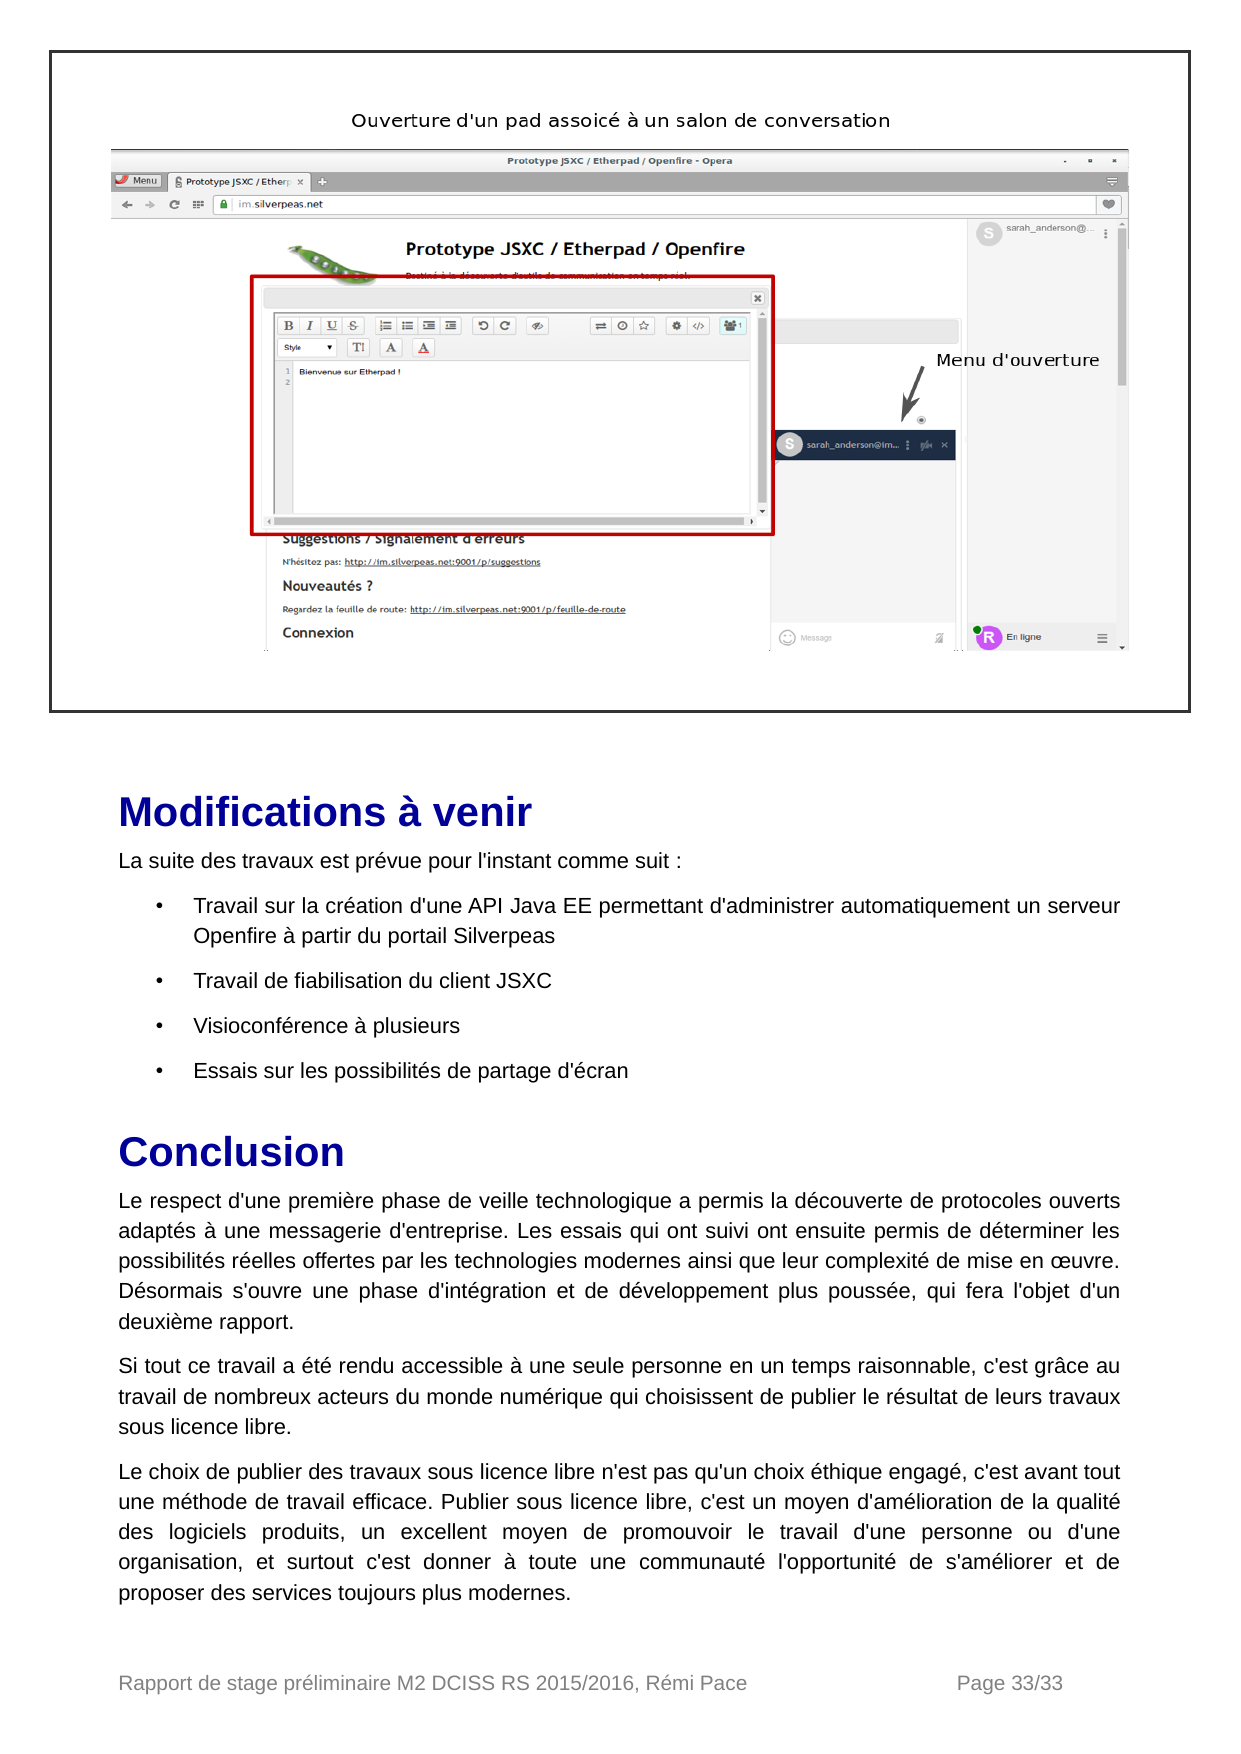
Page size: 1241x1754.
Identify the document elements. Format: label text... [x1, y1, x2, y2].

text La suite des travaux est prévue pour l'instant comme suit : [118, 848, 1122, 873]
picture [111, 112, 1130, 651]
text Si tout ce travail a été rendu accessible à une seule personne en un temps raisonnable, c'est grâce au travail de nombreux acteurs du monde numérique qui choisissent de publier le résultat de leurs travaux sous licence libre. [118, 1353, 1122, 1439]
list Travail de fiabilisation du client JSXC [156, 968, 1122, 993]
subtitle Conclusion [118, 1127, 1122, 1175]
list Essais sur les possibilités de partage d'écran [156, 1057, 1122, 1083]
list Travail sur la création d'une API Java EE permettant d'administrer automatiquement un serveur Openfire à partir du portail Silverpeas [156, 893, 1122, 948]
text Le respect d'une première phase de veille technologique a permis la découverte de protocoles ouverts adaptés à une messagerie d'entreprise. Les essais qui ont suivi ont ensuite permis de déterminer les possibilités réelles offertes par les technologies modernes ainsi que leur complexité de mise en œuvre. Désormais s'ouvre une phase d'intégration et de développement plus poussée, qui fera l'objet d'un deuxième rapport. [118, 1188, 1122, 1334]
text Le choix de publier des travaux sous licence libre n'est pas qu'un choix éthique engagé, c'est avant tout une méthode de travail efficace. Publier sous licence libre, c'est un moyen d'amélioration de la qualité des logiciels produits, un excellent moyen de promouvoir le travail d'une personne ou d'une organisation, et surtout c'est donner à toute une communauté l'opportunité de s'améliorer et de proposer des services toujours plus modernes. [118, 1458, 1122, 1604]
list Visioconférence à plusieurs [156, 1013, 1122, 1038]
subtitle Modifications à venir [118, 788, 1122, 836]
